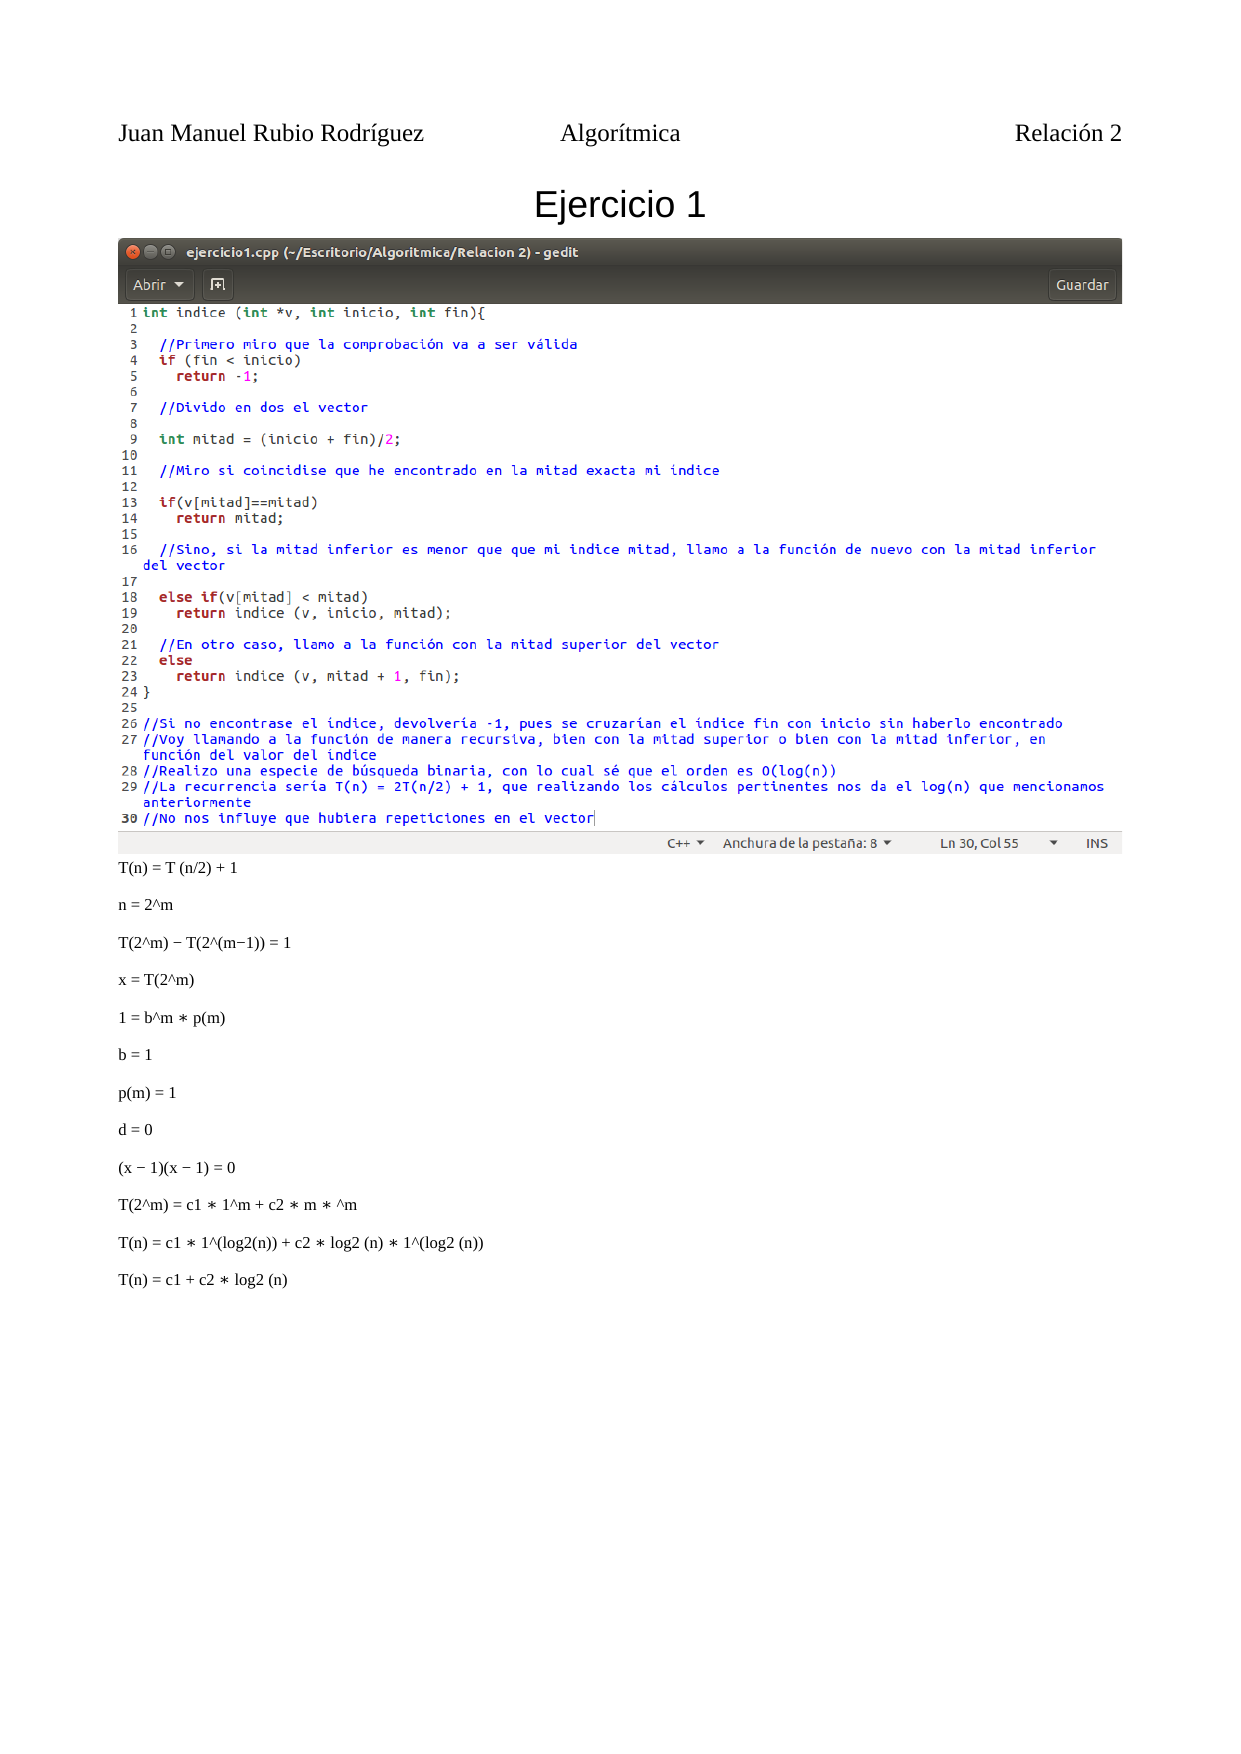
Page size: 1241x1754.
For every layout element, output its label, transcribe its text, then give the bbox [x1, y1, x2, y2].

text x = T(2^m) [118, 970, 1122, 989]
picture [118, 238, 1123, 854]
subtitle Ejercicio 1 [118, 183, 1122, 226]
text (x − 1)(x − 1) = 0 [118, 1158, 1122, 1177]
text T(n) = c1 + c2 ∗ log2 (n) [118, 1270, 1122, 1289]
text T(n) = c1 ∗ 1^(log2(n)) + c2 ∗ log2 (n) ∗ 1^(log2 (n)) [118, 1233, 1122, 1252]
text T(2^m) = c1 ∗ 1^m + c2 ∗ m ∗ ^m [118, 1195, 1122, 1214]
text 1 = b^m ∗ p(m) [118, 1008, 1122, 1027]
text p(m) = 1 [118, 1083, 1122, 1102]
text n = 2^m [118, 895, 1122, 914]
text d = 0 [118, 1120, 1122, 1139]
text T(n) = T (n/2) + 1 [118, 854, 1122, 877]
text b = 1 [118, 1045, 1122, 1064]
text T(2^m) − T(2^(m−1)) = 1 [118, 933, 1122, 952]
